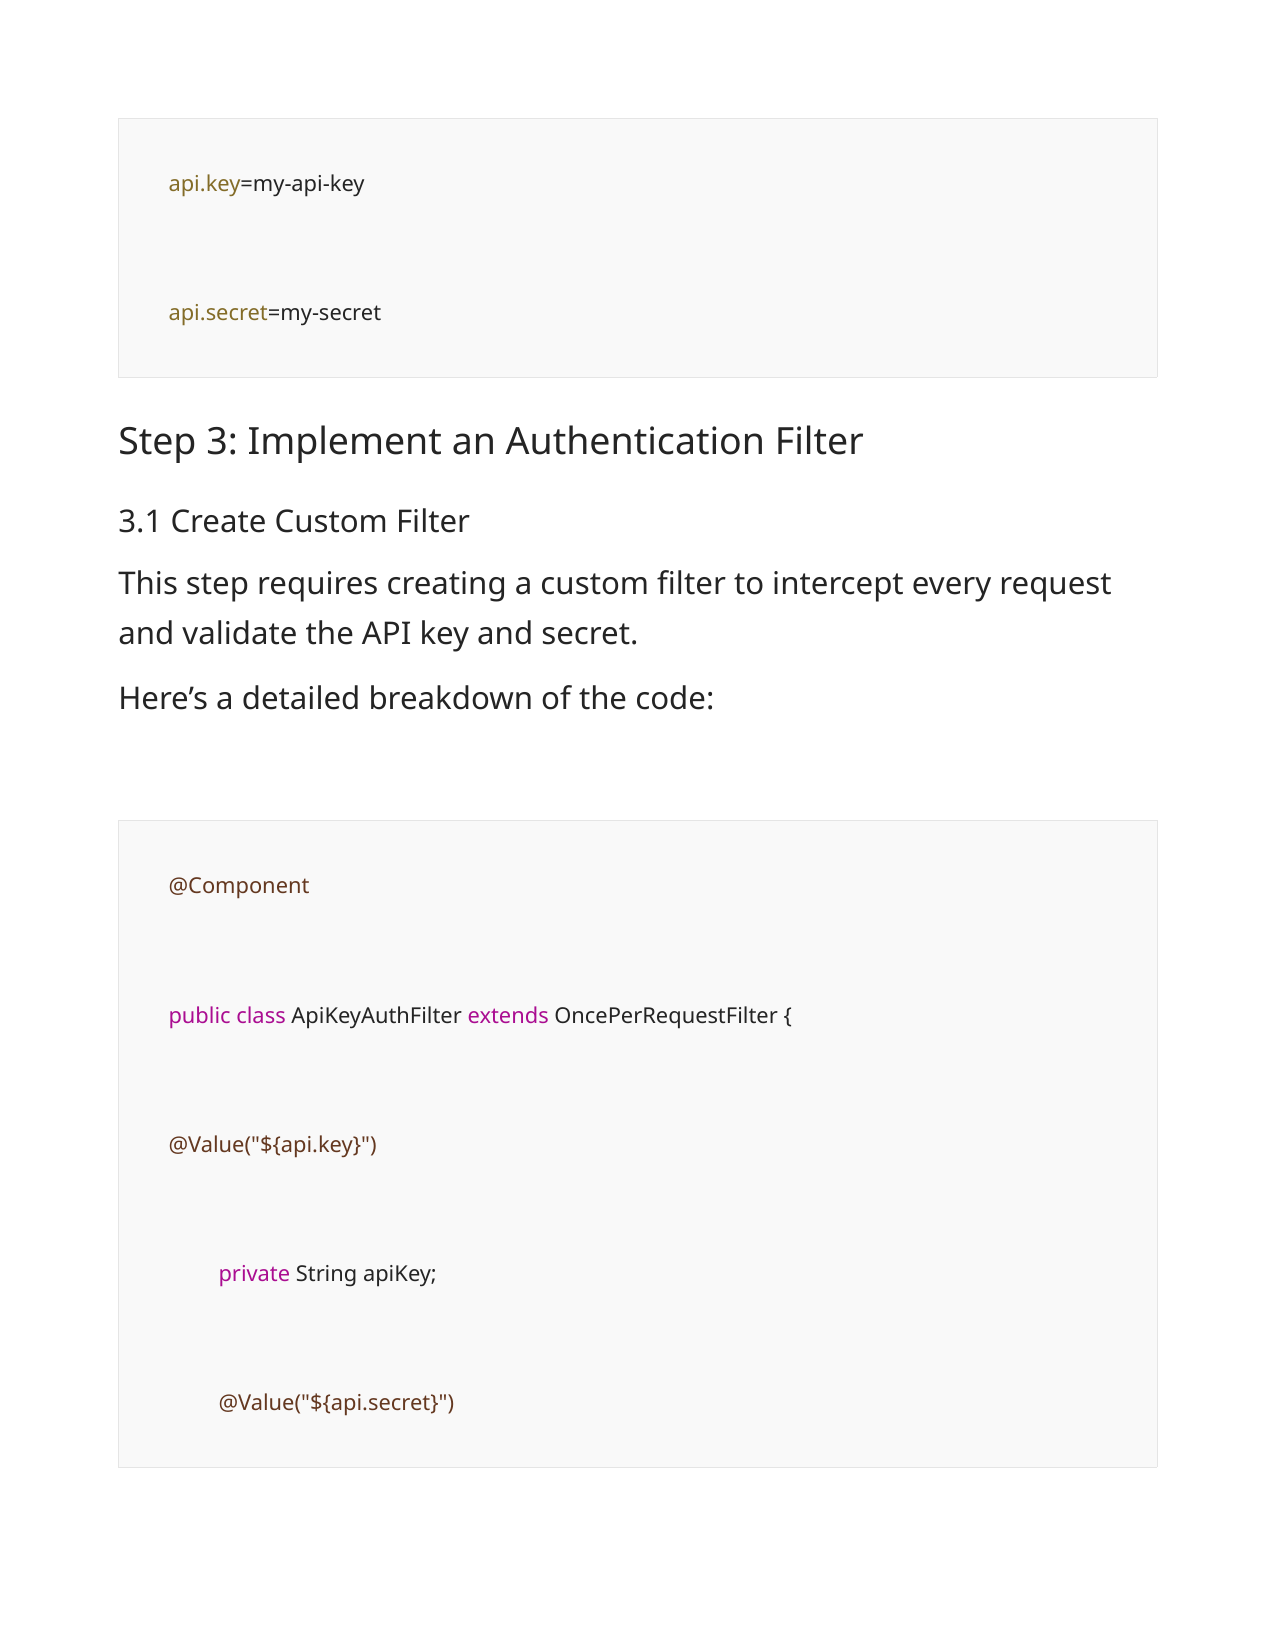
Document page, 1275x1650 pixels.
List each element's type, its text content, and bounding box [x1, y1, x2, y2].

text @Value("${api.secret}") [119, 1337, 1157, 1467]
text api.secret=my-secret [119, 247, 1157, 377]
text private String apiKey; [119, 1208, 1157, 1288]
text Here’s a detailed breakdown of the code: [118, 668, 1157, 718]
text @Component [119, 821, 1157, 900]
text api.key=my-api-key [119, 119, 1157, 198]
text @Value("${api.key}") [119, 1079, 1157, 1158]
subtitle Step 3: Implement an Authentication Filter [118, 414, 1157, 465]
text This step requires creating a custom filter to intercept every request and validate the API key and secret. [118, 554, 1157, 654]
subtitle 3.1 Create Custom Filter [118, 498, 1157, 541]
text public class ApiKeyAuthFilter extends OncePerRequestFilter { [119, 949, 1157, 1029]
